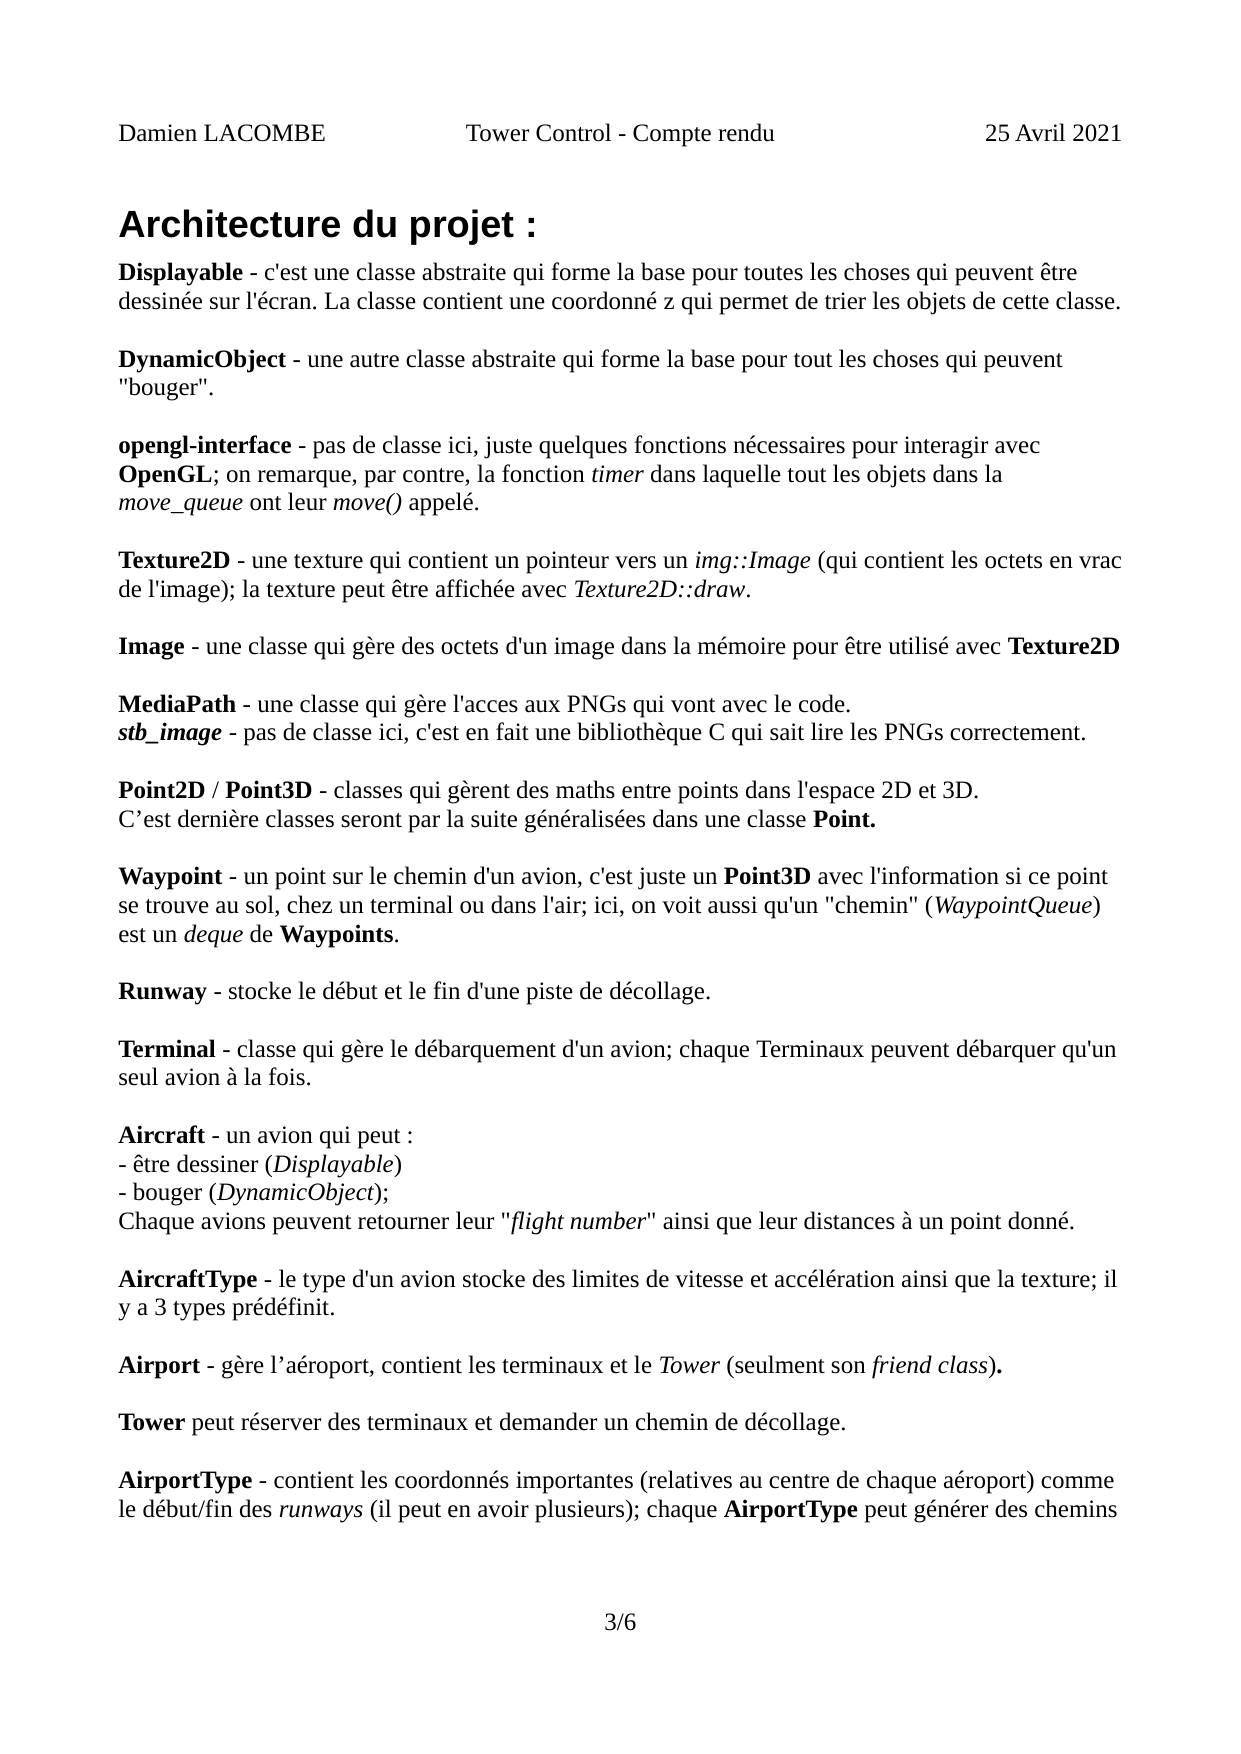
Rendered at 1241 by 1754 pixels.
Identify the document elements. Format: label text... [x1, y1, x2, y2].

text C’est dernière classes seront par la suite généralisées dans une classe Point. [118, 804, 1122, 832]
text Airport - gère l’aéroport, contient les terminaux et le Tower (seulment son friend class). [118, 1350, 1122, 1379]
text AircraftType - le type d'un avion stocke des limites de vitesse et accélération ainsi que la texture; il y a 3 types prédéfinit. [118, 1264, 1122, 1321]
text Image - une classe qui gère des octets d'un image dans la mémoire pour être utilisé avec Texture2D [118, 631, 1122, 660]
text stb_image - pas de classe ici, c'est en fait une bibliothèque C qui sait lire les PNGs correctement. [118, 717, 1122, 746]
text Displayable - c'est une classe abstraite qui forme la base pour toutes les choses qui peuvent être dessinée sur l'écran. La classe contient une coordonné z qui permet de trier les objets de cette classe. [118, 257, 1122, 315]
text Chaque avions peuvent retourner leur "flight number" ainsi que leur distances à un point donné. [118, 1206, 1122, 1235]
text Terminal - classe qui gère le débarquement d'un avion; chaque Terminaux peuvent débarquer qu'un seul avion à la fois. [118, 1034, 1122, 1091]
text Runway - stocke le début et le fin d'une piste de décollage. [118, 976, 1122, 1005]
subtitle Architecture du projet : [118, 201, 1122, 245]
text Point2D / Point3D - classes qui gèrent des maths entre points dans l'espace 2D et 3D. [118, 775, 1122, 804]
text AirportType - contient les coordonnés importantes (relatives au centre de chaque aéroport) comme le début/fin des runways (il peut en avoir plusieurs); chaque AirportType peut générer des chemins [118, 1465, 1122, 1522]
text - bouger (DynamicObject); [118, 1177, 1122, 1206]
text Texture2D - une texture qui contient un pointeur vers un img::Image (qui contient les octets en vrac de l'image); la texture peut être affichée avec Texture2D::draw. [118, 545, 1122, 602]
text opengl-interface - pas de classe ici, juste quelques fonctions nécessaires pour interagir avec OpenGL; on remarque, par contre, la fonction timer dans laquelle tout les objets dans la move_queue ont leur move() appelé. [118, 430, 1122, 516]
text DynamicObject - une autre classe abstraite qui forme la base pour tout les choses qui peuvent "bouger". [118, 344, 1122, 401]
text - être dessiner (Displayable) [118, 1149, 1122, 1177]
text Waypoint - un point sur le chemin d'un avion, c'est juste un Point3D avec l'information si ce point se trouve au sol, chez un terminal ou dans l'air; ici, on voit aussi qu'un "chemin" (WaypointQueue) est un deque de Waypoints. [118, 861, 1122, 947]
text Aircraft - un avion qui peut : [118, 1120, 1122, 1149]
text MediaPath - une classe qui gère l'acces aux PNGs qui vont avec le code. [118, 689, 1122, 717]
text Tower peut réserver des terminaux et demander un chemin de décollage. [118, 1407, 1122, 1436]
